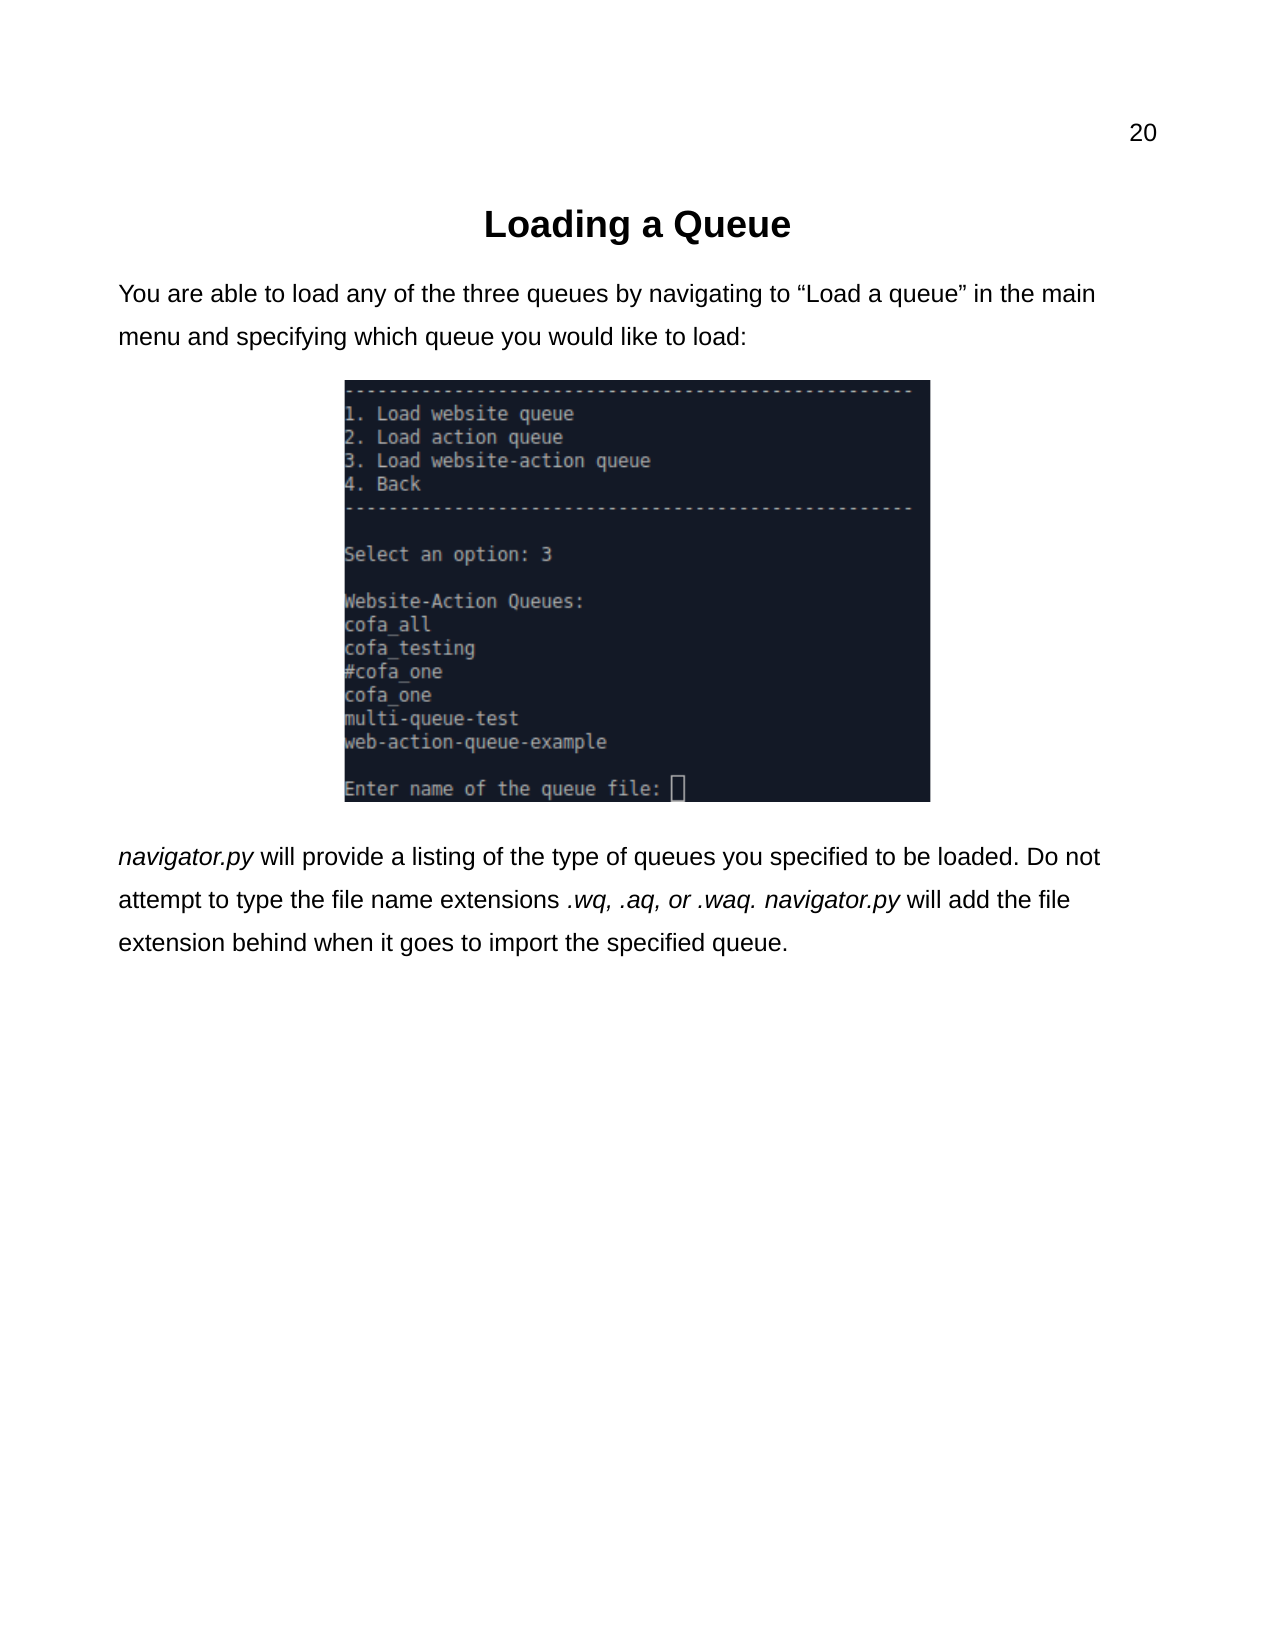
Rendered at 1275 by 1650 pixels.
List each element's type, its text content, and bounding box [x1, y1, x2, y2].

subtitle Loading a Queue [118, 201, 1157, 245]
picture [344, 380, 931, 802]
text You are able to load any of the three queues by navigating to “Load a queue” in the main menu and specifying which queue you would like to load: [118, 279, 1157, 351]
text navigator.py will provide a listing of the type of queues you specified to be loaded. Do not attempt to type the file name extensions .wq, .aq, or .waq. navigator.py will add the file extension behind when it goes to import the specified queue. [118, 842, 1157, 957]
